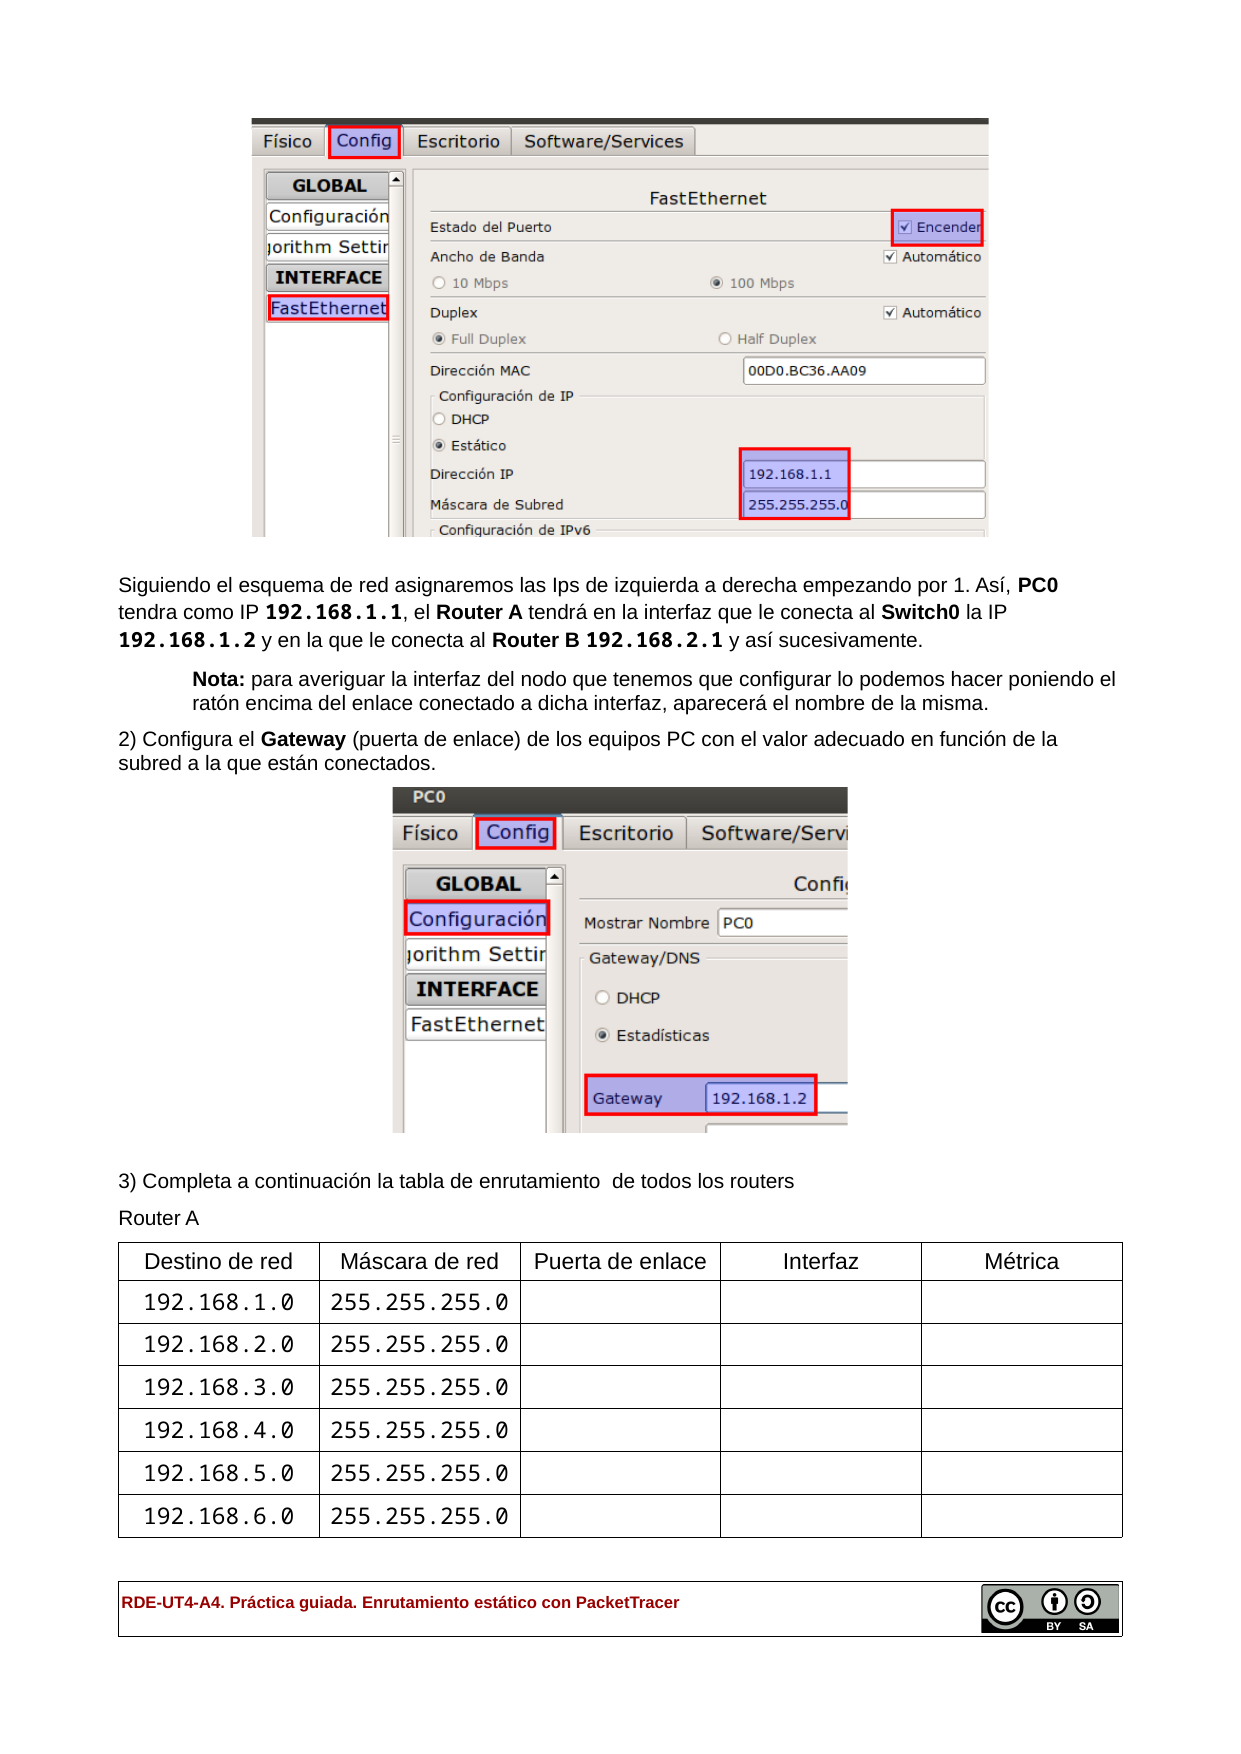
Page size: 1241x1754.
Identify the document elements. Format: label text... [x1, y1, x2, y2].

table_cell [721, 1281, 921, 1322]
table_cell [521, 1366, 720, 1408]
table_cell [521, 1281, 720, 1322]
text 2) Configura el Gateway (puerta de enlace) de los equipos PC con el valor adecuado en función de la subred a la que están conectados. [118, 727, 1122, 775]
table_cell [922, 1452, 1122, 1494]
table_cell 255.255.255.0 [320, 1495, 520, 1537]
table_header Métrica [922, 1243, 1122, 1280]
table_cell 255.255.255.0 [320, 1452, 520, 1494]
table_cell [521, 1495, 720, 1537]
table_cell 192.168.4.0 [119, 1409, 319, 1451]
table_cell [721, 1409, 921, 1451]
table_cell [521, 1324, 720, 1365]
table_cell 192.168.6.0 [119, 1495, 319, 1537]
table_cell 255.255.255.0 [320, 1324, 520, 1365]
table_header Interfaz [721, 1243, 921, 1280]
table_cell [922, 1366, 1122, 1408]
table_cell [721, 1495, 921, 1537]
table_cell [922, 1324, 1122, 1365]
table_cell 255.255.255.0 [320, 1409, 520, 1451]
text Nota: para averiguar la interfaz del nodo que tenemos que configurar lo podemos hacer poniendo el ratón encima del enlace conectado a dicha interfaz, aparecerá el nombre de la misma. [192, 666, 1122, 714]
table_cell [721, 1324, 921, 1365]
table_cell [922, 1281, 1122, 1322]
table_cell [721, 1452, 921, 1494]
table_cell [521, 1452, 720, 1494]
table_cell 192.168.2.0 [119, 1324, 319, 1365]
text Siguiendo el esquema de red asignaremos las Ips de izquierda a derecha empezando por 1. Así, PC0 tendra como IP 192.168.1.1, el Router A tendrá en la interfaz que le conecta al Switch0 la IP 192.168.1.2 y en la que le conecta al Router B 192.168.2.1 y así sucesivamente. [118, 573, 1122, 654]
text Router A [118, 1205, 1122, 1229]
table_header Puerta de enlace [521, 1243, 720, 1280]
table_cell [922, 1409, 1122, 1451]
table_cell [922, 1495, 1122, 1537]
text 3) Completa a continuación la tabla de enrutamiento de todos los routers [118, 1169, 1122, 1193]
picture [251, 118, 989, 537]
table_cell [721, 1366, 921, 1408]
table_cell 192.168.3.0 [119, 1366, 319, 1408]
table_header Máscara de red [320, 1243, 520, 1280]
table_cell 192.168.1.0 [119, 1281, 319, 1322]
picture [981, 1584, 1119, 1633]
table_cell 255.255.255.0 [320, 1281, 520, 1322]
table_cell 255.255.255.0 [320, 1366, 520, 1408]
table_header Destino de red [119, 1243, 319, 1280]
table_cell 192.168.5.0 [119, 1452, 319, 1494]
picture [392, 787, 848, 1133]
table_cell [521, 1409, 720, 1451]
